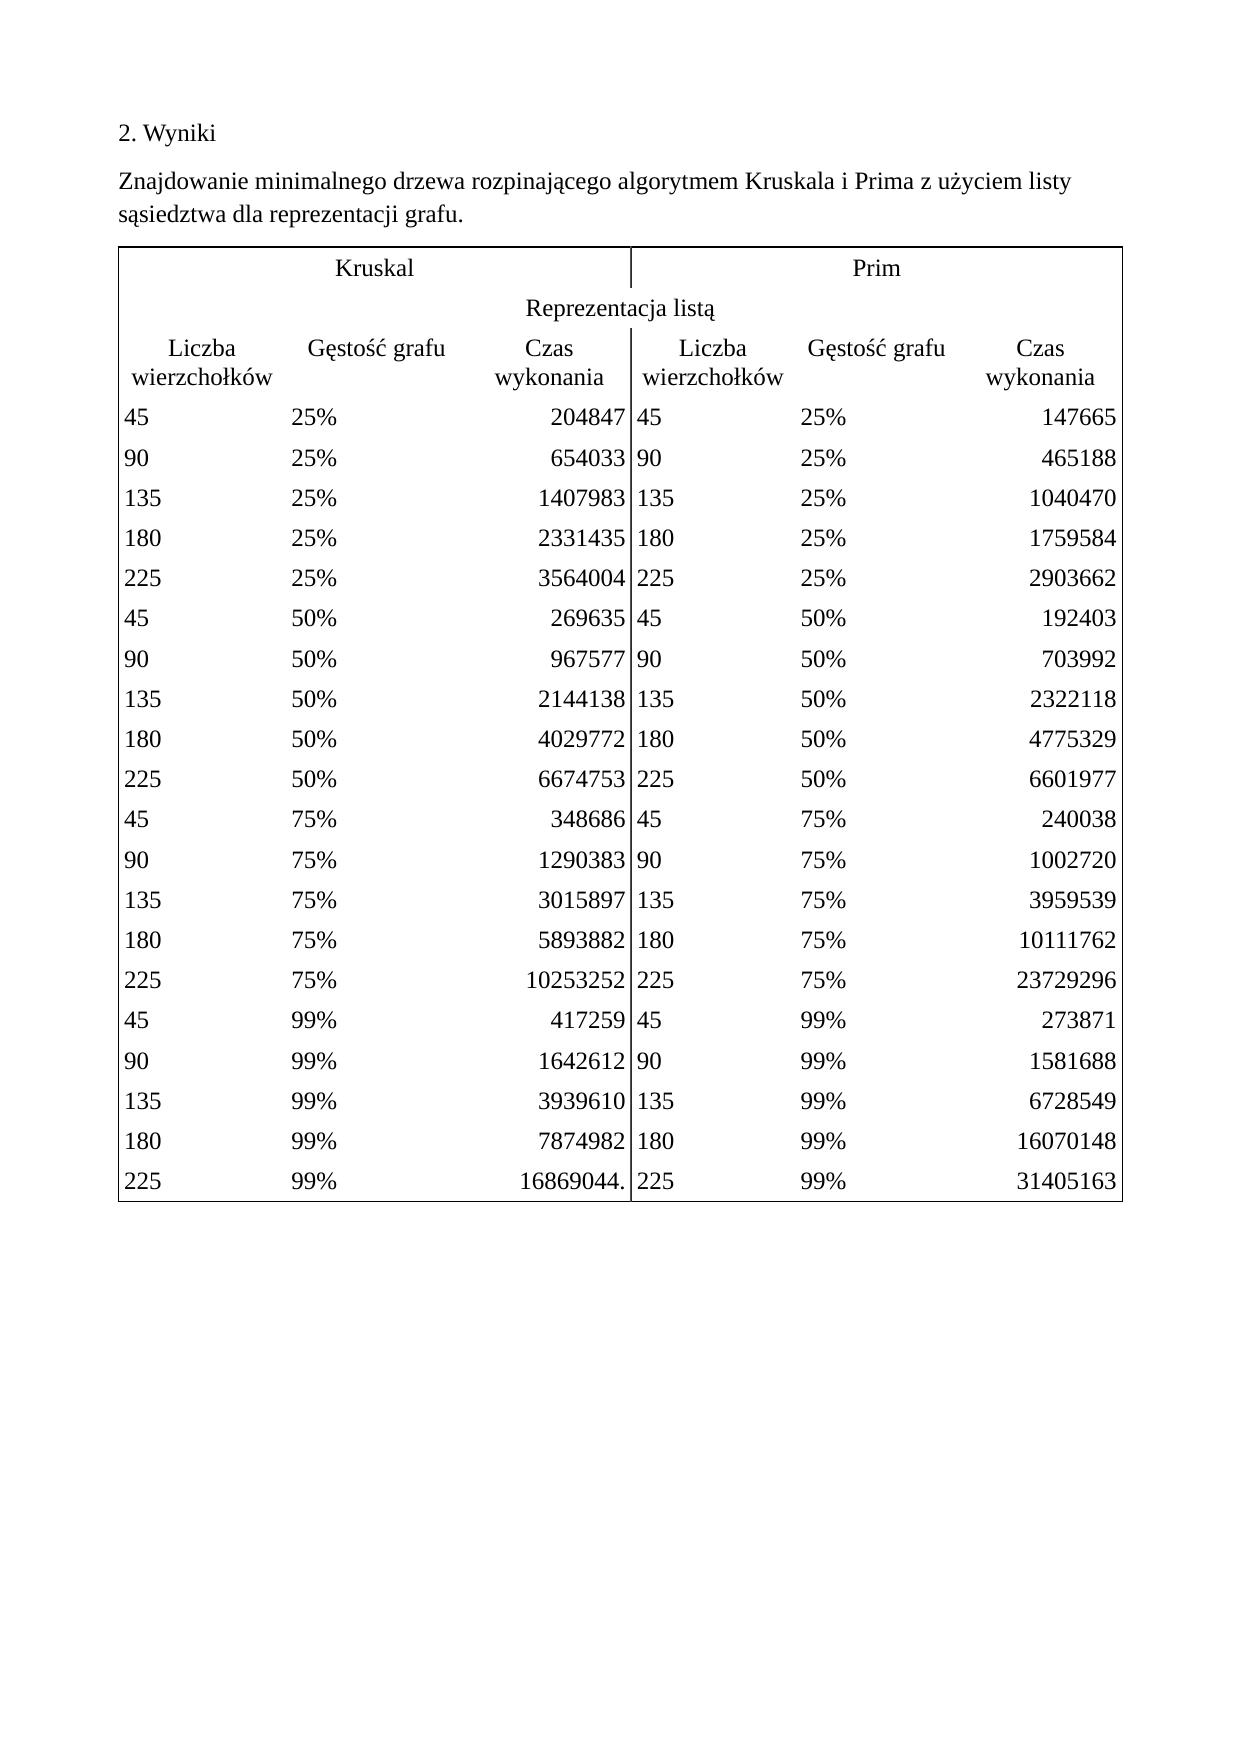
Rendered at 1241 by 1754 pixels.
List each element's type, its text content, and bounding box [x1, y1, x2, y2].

table_cell 50% [795, 678, 958, 718]
table_cell 25% [286, 397, 467, 437]
table_cell 135 [632, 1080, 794, 1121]
table_cell 50% [795, 598, 958, 638]
table_cell 45 [632, 1000, 794, 1040]
table_cell 1002720 [958, 839, 1122, 879]
table_cell 90 [632, 839, 794, 879]
table_cell 7874982 [467, 1121, 630, 1161]
table_cell 1290383 [467, 839, 630, 879]
table_cell 25% [795, 397, 958, 437]
table_cell 45 [632, 397, 794, 437]
table_cell 31405163 [958, 1161, 1122, 1201]
table_cell 90 [119, 638, 286, 678]
table_cell 75% [286, 879, 467, 919]
table_cell 25% [795, 477, 958, 517]
table_cell 135 [119, 879, 286, 919]
table_cell 4775329 [958, 719, 1122, 759]
table_cell 135 [119, 1080, 286, 1121]
table_cell 180 [632, 518, 794, 558]
table_cell 2144138 [467, 678, 630, 718]
table_cell 6728549 [958, 1080, 1122, 1121]
table_cell 50% [286, 678, 467, 718]
table_cell 99% [795, 1121, 958, 1161]
table_cell 90 [119, 839, 286, 879]
table_cell 225 [119, 558, 286, 598]
text 2. Wyniki [118, 118, 1122, 147]
table_cell 6674753 [467, 759, 630, 799]
table_cell Gęstość grafu [286, 328, 467, 397]
table_cell 45 [119, 799, 286, 839]
table_cell 50% [286, 759, 467, 799]
table_cell 1581688 [958, 1040, 1122, 1080]
table_cell 90 [119, 437, 286, 477]
table_cell 75% [795, 839, 958, 879]
table_cell 225 [119, 1161, 286, 1201]
table_cell 192403 [958, 598, 1122, 638]
table_cell 4029772 [467, 719, 630, 759]
table_cell 99% [286, 1040, 467, 1080]
table_cell 5893882 [467, 920, 630, 960]
table_cell 225 [632, 1161, 794, 1201]
table_cell 90 [119, 1040, 286, 1080]
text Znajdowanie minimalnego drzewa rozpinającego algorytmem Kruskala i Prima z użyciem listy sąsiedztwa dla reprezentacji grafu. [118, 166, 1122, 227]
table_cell 25% [795, 518, 958, 558]
table_cell 16869044. [467, 1161, 630, 1201]
table_cell 99% [286, 1161, 467, 1201]
table_cell 2322118 [958, 678, 1122, 718]
table_cell 180 [632, 920, 794, 960]
table_cell 135 [632, 879, 794, 919]
table_cell 3959539 [958, 879, 1122, 919]
table_cell 75% [795, 799, 958, 839]
table_cell 75% [286, 839, 467, 879]
table_cell 654033 [467, 437, 630, 477]
table_cell 465188 [958, 437, 1122, 477]
table_cell 25% [795, 437, 958, 477]
table_cell 25% [286, 437, 467, 477]
table_cell 269635 [467, 598, 630, 638]
table_cell 225 [632, 558, 794, 598]
table_cell 6601977 [958, 759, 1122, 799]
table_cell 2331435 [467, 518, 630, 558]
table_cell 75% [795, 960, 958, 1000]
table_cell 225 [119, 759, 286, 799]
table_cell 75% [795, 879, 958, 919]
table_cell 135 [119, 678, 286, 718]
table_cell 16070148 [958, 1121, 1122, 1161]
table_cell Reprezentacja listą [119, 288, 1122, 328]
table_cell 50% [795, 759, 958, 799]
table_cell 99% [795, 1000, 958, 1040]
table_cell 3939610 [467, 1080, 630, 1121]
table_cell 1759584 [958, 518, 1122, 558]
table_cell 10111762 [958, 920, 1122, 960]
table_cell 99% [286, 1000, 467, 1040]
table_cell 45 [119, 598, 286, 638]
table_cell 225 [632, 960, 794, 1000]
table_cell 147665 [958, 397, 1122, 437]
table_cell 25% [286, 558, 467, 598]
table_cell 10253252 [467, 960, 630, 1000]
table_cell 348686 [467, 799, 630, 839]
table_cell 75% [286, 799, 467, 839]
table_cell Czas wykonania [467, 328, 630, 397]
table_cell 99% [795, 1080, 958, 1121]
table_cell 417259 [467, 1000, 630, 1040]
table_cell 45 [632, 799, 794, 839]
table_cell 25% [286, 477, 467, 517]
table_cell 180 [632, 1121, 794, 1161]
table_cell 99% [795, 1040, 958, 1080]
table_cell 99% [286, 1121, 467, 1161]
table_cell 2903662 [958, 558, 1122, 598]
table_cell 75% [795, 920, 958, 960]
table_cell 25% [286, 518, 467, 558]
table_cell 75% [286, 920, 467, 960]
table_cell 75% [286, 960, 467, 1000]
table_cell 90 [632, 437, 794, 477]
table_cell 180 [119, 1121, 286, 1161]
table_cell 45 [632, 598, 794, 638]
table_cell 90 [632, 1040, 794, 1080]
table_cell 99% [286, 1080, 467, 1121]
table_cell 45 [119, 1000, 286, 1040]
table_cell 225 [632, 759, 794, 799]
table_cell 25% [795, 558, 958, 598]
table_cell 240038 [958, 799, 1122, 839]
table_header Kruskal [119, 248, 630, 288]
table_cell 3564004 [467, 558, 630, 598]
table_cell 204847 [467, 397, 630, 437]
table_cell 967577 [467, 638, 630, 678]
table_cell 273871 [958, 1000, 1122, 1040]
table_cell 180 [119, 518, 286, 558]
table_cell Liczba wierzchołków [632, 328, 794, 397]
table_cell 180 [632, 719, 794, 759]
table_cell 1642612 [467, 1040, 630, 1080]
table_header Prim [632, 248, 1122, 288]
table_cell 135 [119, 477, 286, 517]
table_cell 23729296 [958, 960, 1122, 1000]
table_cell 180 [119, 920, 286, 960]
table_cell 135 [632, 477, 794, 517]
table_cell 135 [632, 678, 794, 718]
table_cell 50% [286, 719, 467, 759]
table_cell 90 [632, 638, 794, 678]
table_cell 50% [795, 638, 958, 678]
table_cell 1407983 [467, 477, 630, 517]
table_cell Liczba wierzchołków [119, 328, 286, 397]
table_cell 1040470 [958, 477, 1122, 517]
table_cell 3015897 [467, 879, 630, 919]
table_cell Czas wykonania [958, 328, 1122, 397]
table_cell 99% [795, 1161, 958, 1201]
table_cell 703992 [958, 638, 1122, 678]
table_cell 50% [286, 598, 467, 638]
table_cell 45 [119, 397, 286, 437]
table_cell 50% [286, 638, 467, 678]
table_cell Gęstość grafu [795, 328, 958, 397]
table_cell 50% [795, 719, 958, 759]
table_cell 180 [119, 719, 286, 759]
table_cell 225 [119, 960, 286, 1000]
